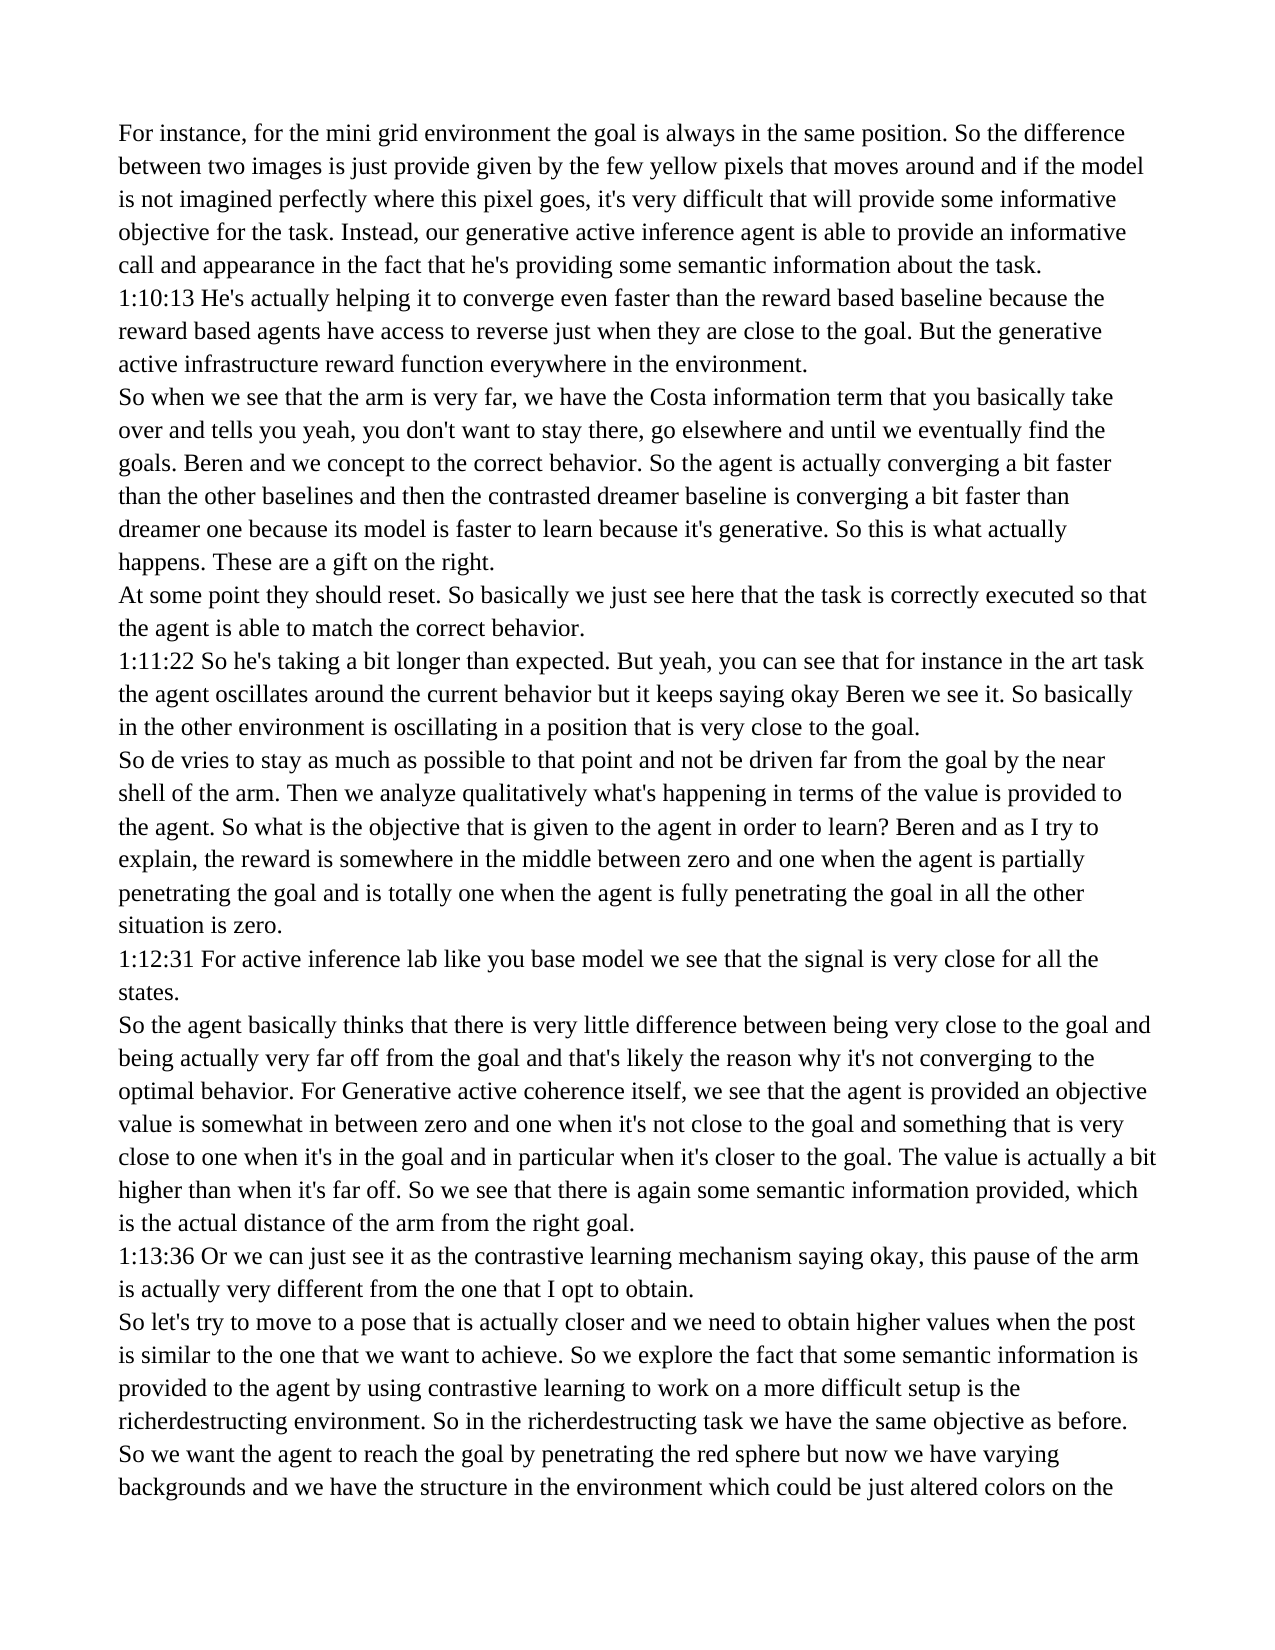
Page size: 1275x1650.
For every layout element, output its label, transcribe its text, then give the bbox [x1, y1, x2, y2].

text So the agent basically thinks that there is very little difference between being very close to the goal and being actually very far off from the goal and that's likely the reason why it's not converging to the optimal behavior. For Generative active coherence itself, we see that the agent is provided an objective value is somewhat in between zero and one when it's not close to the goal and something that is very close to one when it's in the goal and in particular when it's closer to the goal. The value is actually a bit higher than when it's far off. So we see that there is again some semantic information provided, which is the actual distance of the arm from the right goal. [118, 1010, 1157, 1237]
text For instance, for the mini grid environment the goal is always in the same position. So the difference between two images is just provide given by the few yellow pixels that moves around and if the model is not imagined perfectly where this pixel goes, it's very difficult that will provide some informative objective for the task. Instead, our generative active inference agent is able to provide an informative call and appearance in the fact that he's providing some semantic information about the task. [118, 118, 1157, 279]
text So when we see that the arm is very far, we have the Costa information term that you basically take over and tells you yeah, you don't want to stay there, go elsewhere and until we eventually find the goals. Beren and we concept to the correct behavior. So the agent is actually converging a bit faster than the other baselines and then the contrasted dreamer baseline is converging a bit faster than dreamer one because its model is faster to learn because it's generative. So this is what actually happens. These are a gift on the right. [118, 382, 1157, 576]
text So de vries to stay as much as possible to that point and not be driven far from the goal by the near shell of the arm. Then we analyze qualitatively what's happening in terms of the value is provided to the agent. So what is the objective that is given to the agent in order to learn? Beren and as I try to explain, the reward is somewhere in the middle between zero and one when the agent is partially penetrating the goal and is totally one when the agent is fully penetrating the goal in all the other situation is zero. [118, 746, 1157, 939]
text 1:13:36 Or we can just see it as the contrastive learning mechanism saying okay, this pause of the arm is actually very different from the one that I opt to obtain. [118, 1241, 1157, 1303]
text 1:11:22 So he's taking a bit longer than expected. But yeah, you can see that for instance in the art task the agent oscillates around the current behavior but it keeps saying okay Beren we see it. So basically in the other environment is oscillating in a position that is very close to the goal. [118, 646, 1157, 741]
text 1:12:31 For active inference lab like you base model we see that the signal is very close for all the states. [118, 944, 1157, 1005]
text At some point they should reset. So basically we just see here that the task is correctly executed so that the agent is able to match the correct behavior. [118, 580, 1157, 642]
text 1:10:13 He's actually helping it to converge even faster than the reward based baseline because the reward based agents have access to reverse just when they are close to the goal. But the generative active infrastructure reward function everywhere in the environment. [118, 283, 1157, 378]
text So let's try to move to a pose that is actually closer and we need to obtain higher values when the post is similar to the one that we want to achieve. So we explore the fact that some semantic information is provided to the agent by using contrastive learning to work on a more difficult setup is the richerdestructing environment. So in the richerdestructing task we have the same objective as before. So we want the agent to reach the goal by penetrating the red sphere but now we have varying backgrounds and we have the structure in the environment which could be just altered colors on the [118, 1307, 1157, 1501]
